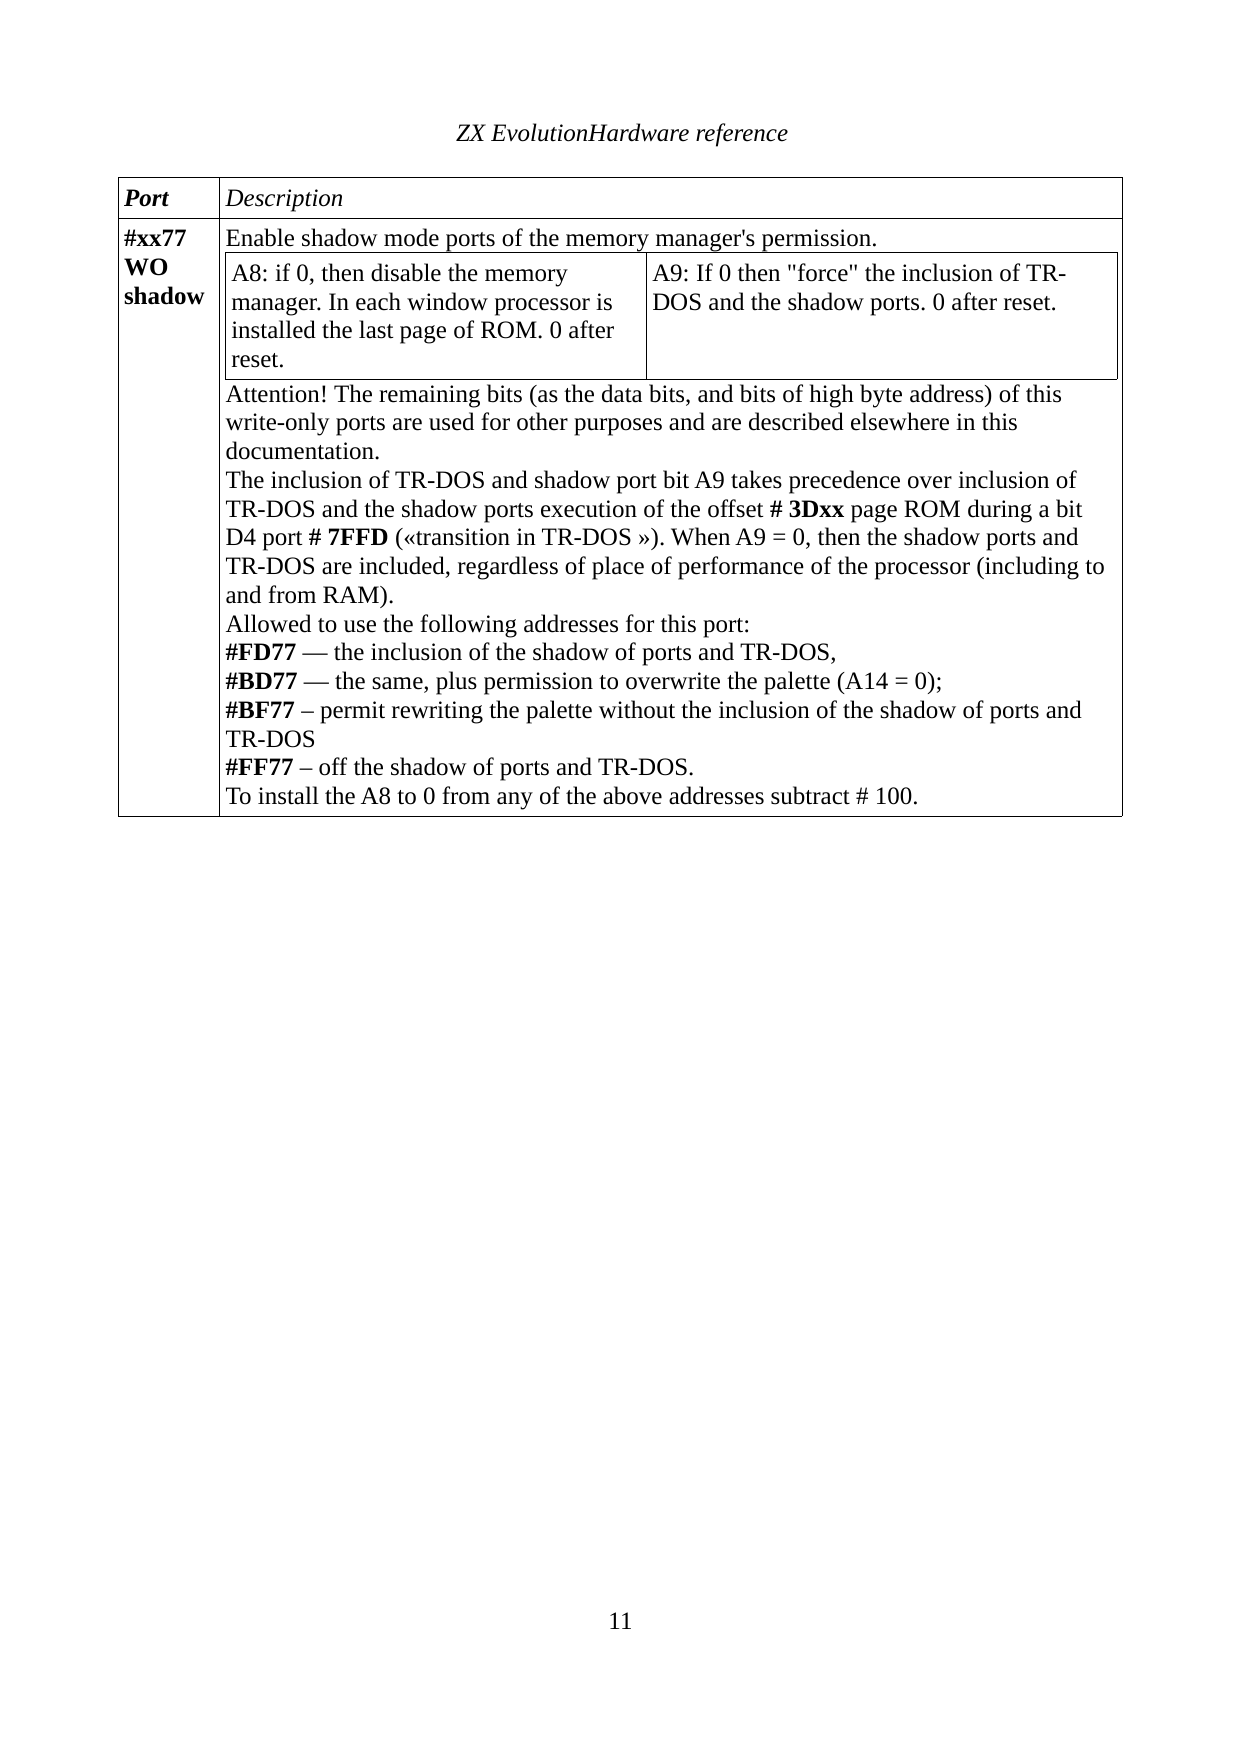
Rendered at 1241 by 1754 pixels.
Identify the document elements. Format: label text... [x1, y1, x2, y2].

table_header Port [119, 178, 219, 217]
table_cell #xx77 WO shadow [119, 219, 219, 816]
table_header Description [220, 178, 1122, 217]
table_header A9: If 0 then "force" the inclusion of TR-DOS and the shadow ports. 0 after reset. [647, 253, 1117, 378]
table_header A8: if 0, then disable the memory manager. In each window processor is installed the last page of ROM. 0 after reset. [226, 253, 646, 378]
table_cell Enable shadow mode ports of the memory manager's permission. Attention! The remaining bits (as the data bits, and bits of high byte address) of this write-only ports are used for other purposes and are described elsewhere in this documentation. The inclusion of TR-DOS and shadow port bit A9 takes precedence over inclusion of TR-DOS and the shadow ports execution of the offset # 3Dxx page ROM during a bit D4 port # 7FFD («transition in TR-DOS »). When A9 = 0, then the shadow ports and TR-DOS are included, regardless of place of performance of the processor (including to and from RAM). Allowed to use the following addresses for this port: #FD77 — the inclusion of the shadow of ports and TR-DOS, #BD77 — the same, plus permission to overwrite the palette (A14 = 0); #BF77 – permit rewriting the palette without the inclusion of the shadow of ports and TR-DOS #FF77 – off the shadow of ports and TR-DOS. To install the A8 to 0 from any of the above addresses subtract # 100. [220, 219, 1122, 816]
